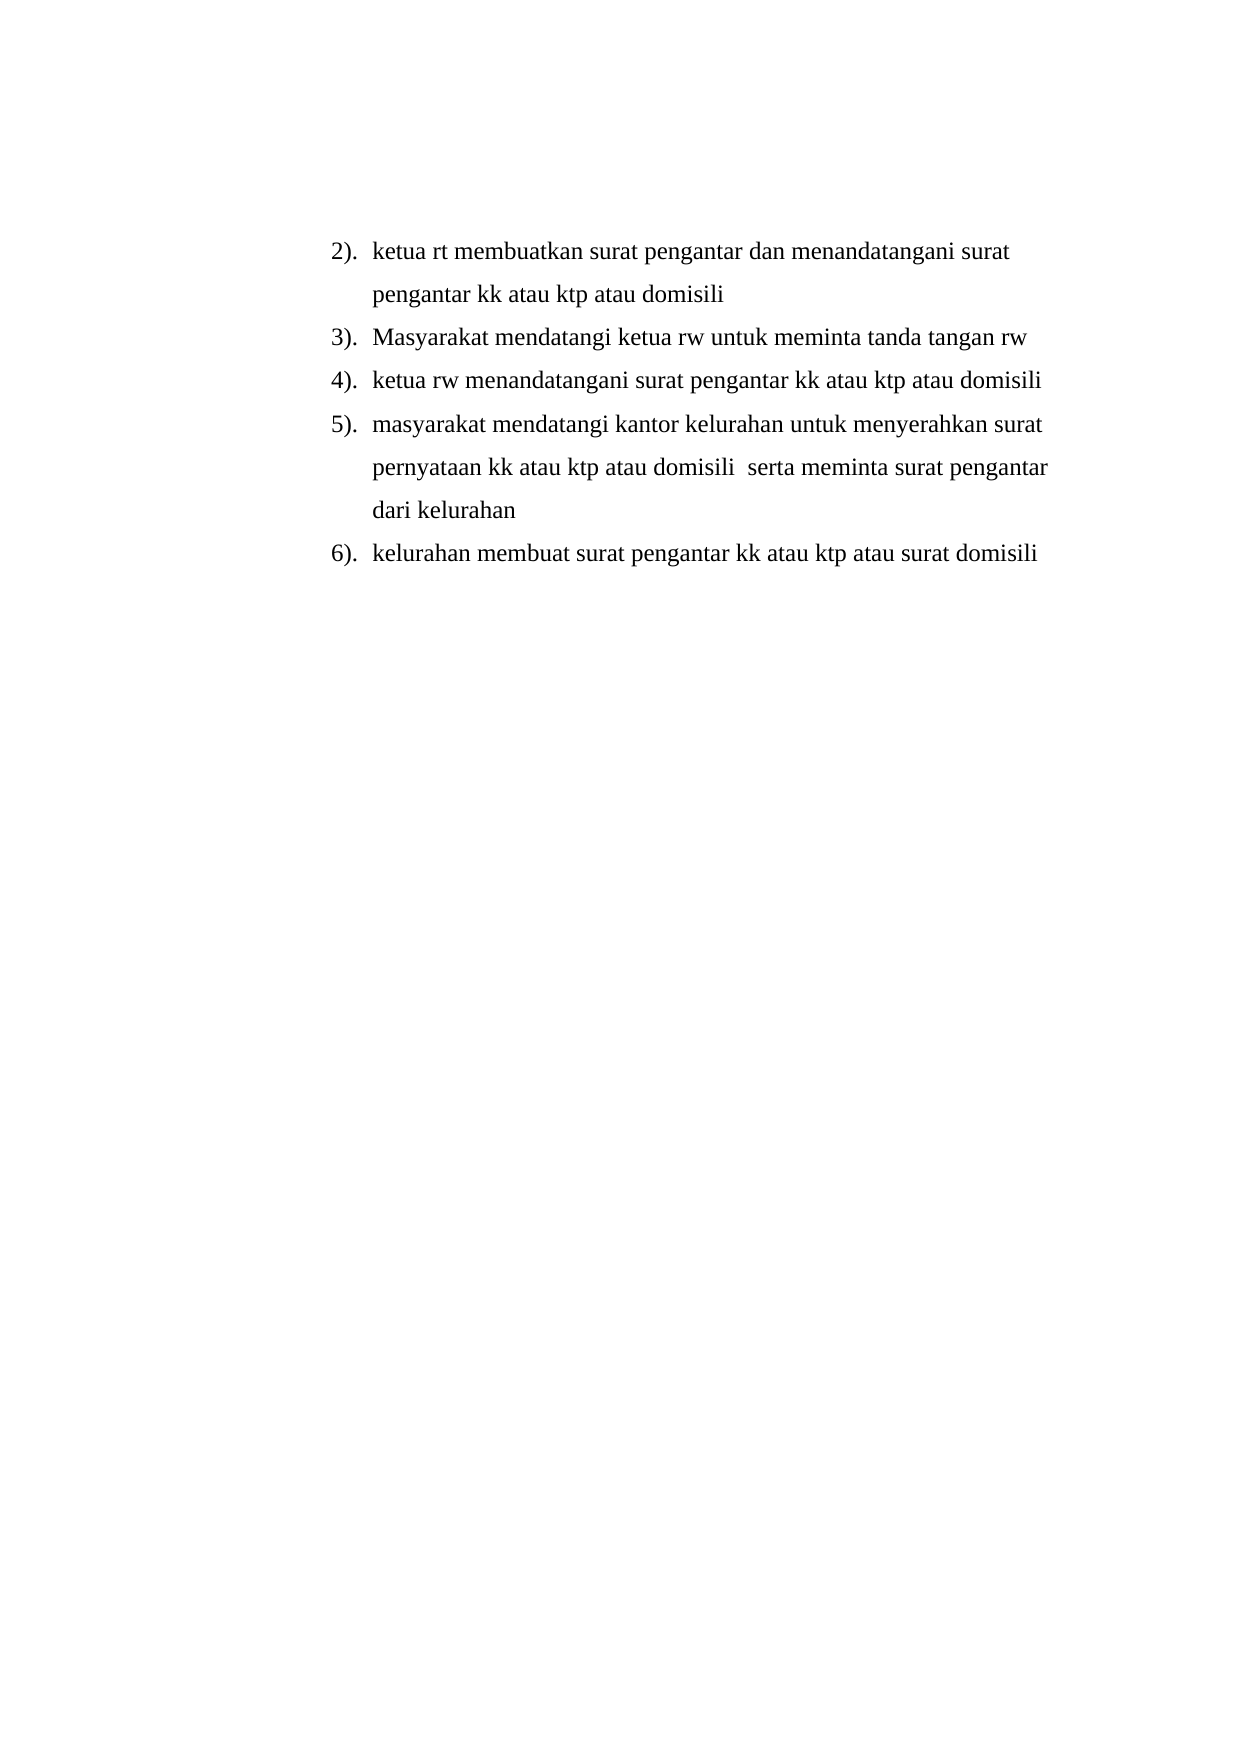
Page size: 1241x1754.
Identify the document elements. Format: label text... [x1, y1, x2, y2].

list masyarakat mendatangi kantor kelurahan untuk menyerahkan surat pernyataan kk atau ktp atau domisili serta meminta surat pengantar dari kelurahan [331, 409, 1063, 524]
list ketua rt membuatkan surat pengantar dan menandatangani surat pengantar kk atau ktp atau domisili [331, 236, 1063, 308]
list kelurahan membuat surat pengantar kk atau ktp atau surat domisili [331, 538, 1063, 567]
list Masyarakat mendatangi ketua rw untuk meminta tanda tangan rw [331, 322, 1063, 351]
list ketua rw menandatangani surat pengantar kk atau ktp atau domisili [331, 366, 1063, 394]
